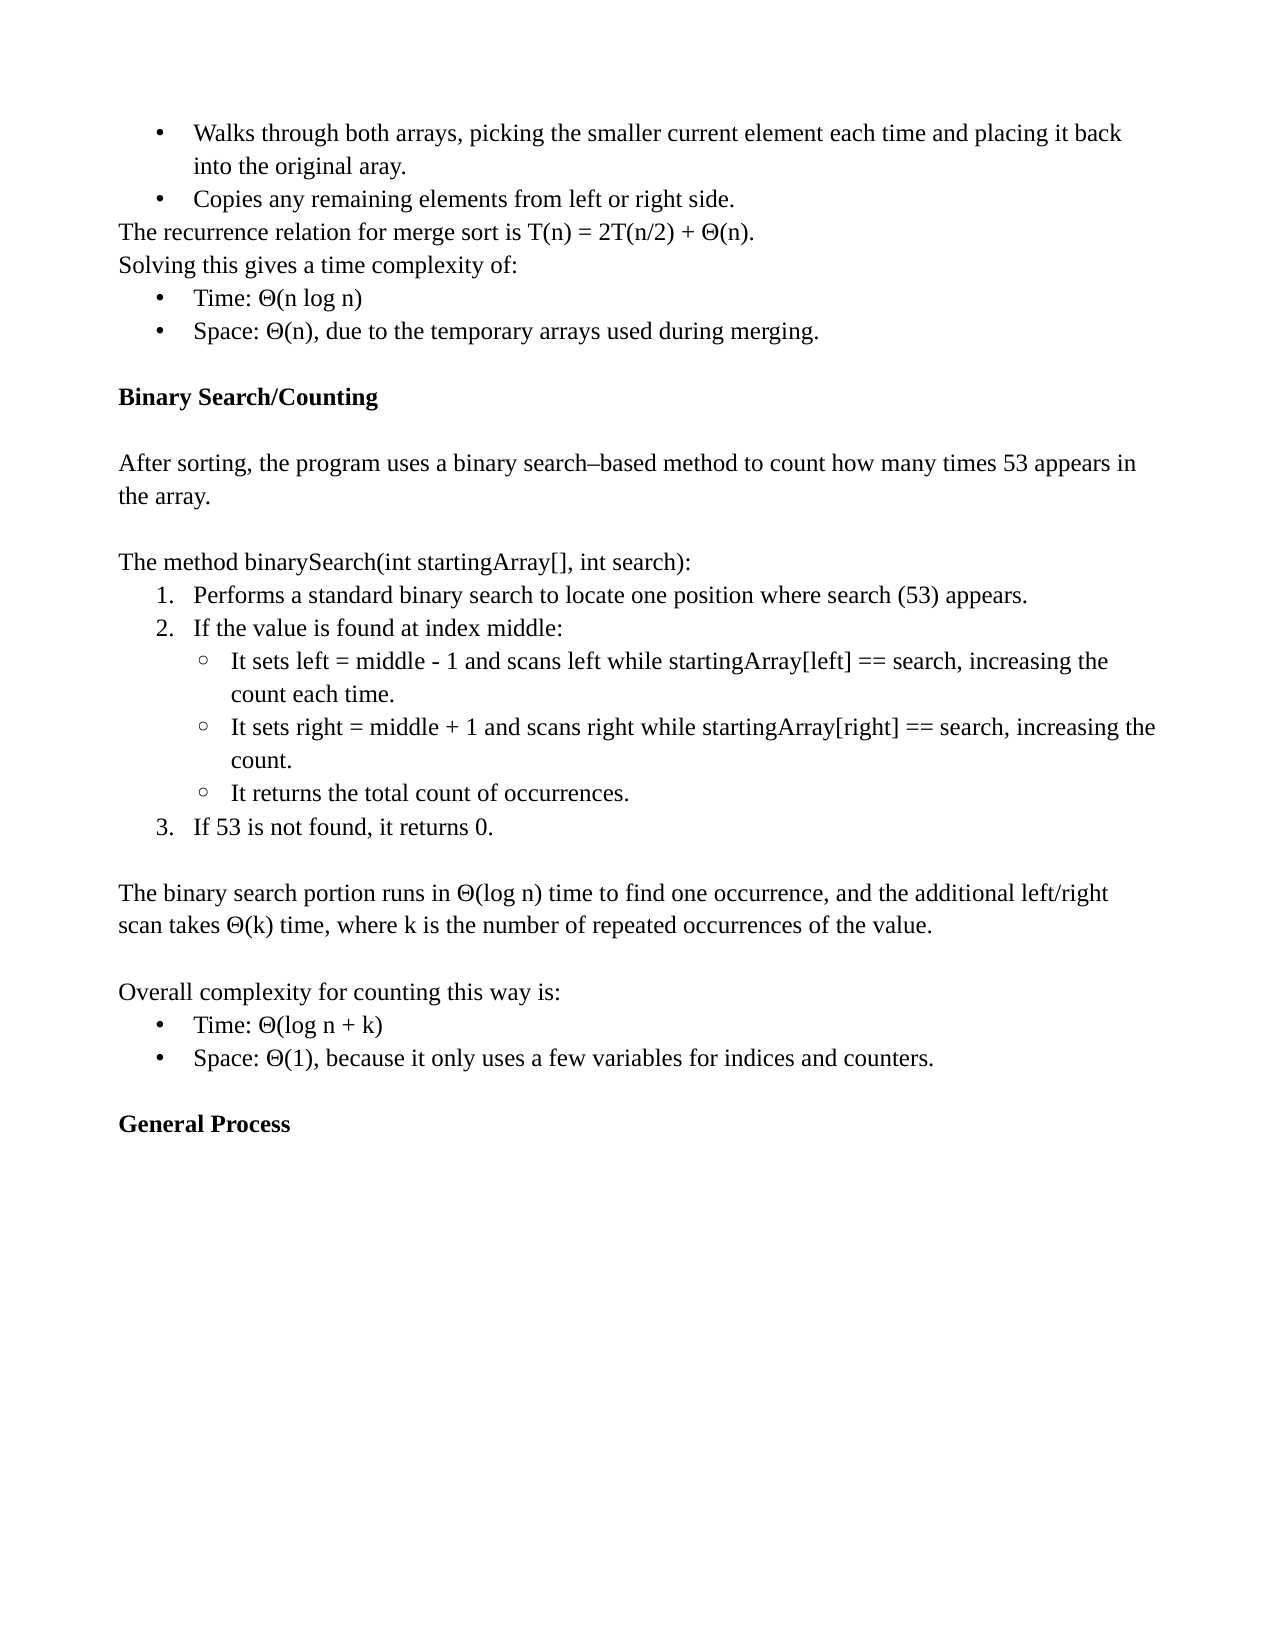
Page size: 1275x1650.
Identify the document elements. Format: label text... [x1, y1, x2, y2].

text The method binarySearch(int startingArray[], int search): [118, 547, 1157, 576]
text Binary Search/Counting [118, 382, 1157, 411]
text Overall complexity for counting this way is: [118, 977, 1157, 1005]
text Solving this gives a time complexity of: [118, 250, 1157, 279]
text The recurrence relation for merge sort is T(n) = 2T(n/2) + Θ(n). [118, 217, 1157, 246]
list It sets left = middle - 1 and scans left while startingArray[left] == search, increasing the count each time. [193, 646, 1157, 708]
text After sorting, the program uses a binary search–based method to count how many times 53 appears in the array. [118, 448, 1157, 510]
list Copies any remaining elements from left or right side. [156, 184, 1157, 213]
list It sets right = middle + 1 and scans right while startingArray[right] == search, increasing the count. [193, 712, 1157, 774]
text General Process [118, 1109, 1157, 1137]
list If the value is found at index middle: [156, 613, 1157, 642]
list Walks through both arrays, picking the smaller current element each time and placing it back into the original aray. [156, 118, 1157, 180]
list If 53 is not found, it returns 0. [156, 812, 1157, 840]
list Space: Θ(n), due to the temporary arrays used during merging. [156, 316, 1157, 345]
list Time: Θ(log n + k) [156, 1010, 1157, 1038]
list It returns the total count of occurrences. [193, 778, 1157, 807]
list Performs a standard binary search to locate one position where search (53) appears. [156, 580, 1157, 609]
list Space: Θ(1), because it only uses a few variables for indices and counters. [156, 1043, 1157, 1071]
list Time: Θ(n log n) [156, 283, 1157, 312]
text The binary search portion runs in Θ(log n) time to find one occurrence, and the additional left/right scan takes Θ(k) time, where k is the number of repeated occurrences of the value. [118, 878, 1157, 939]
